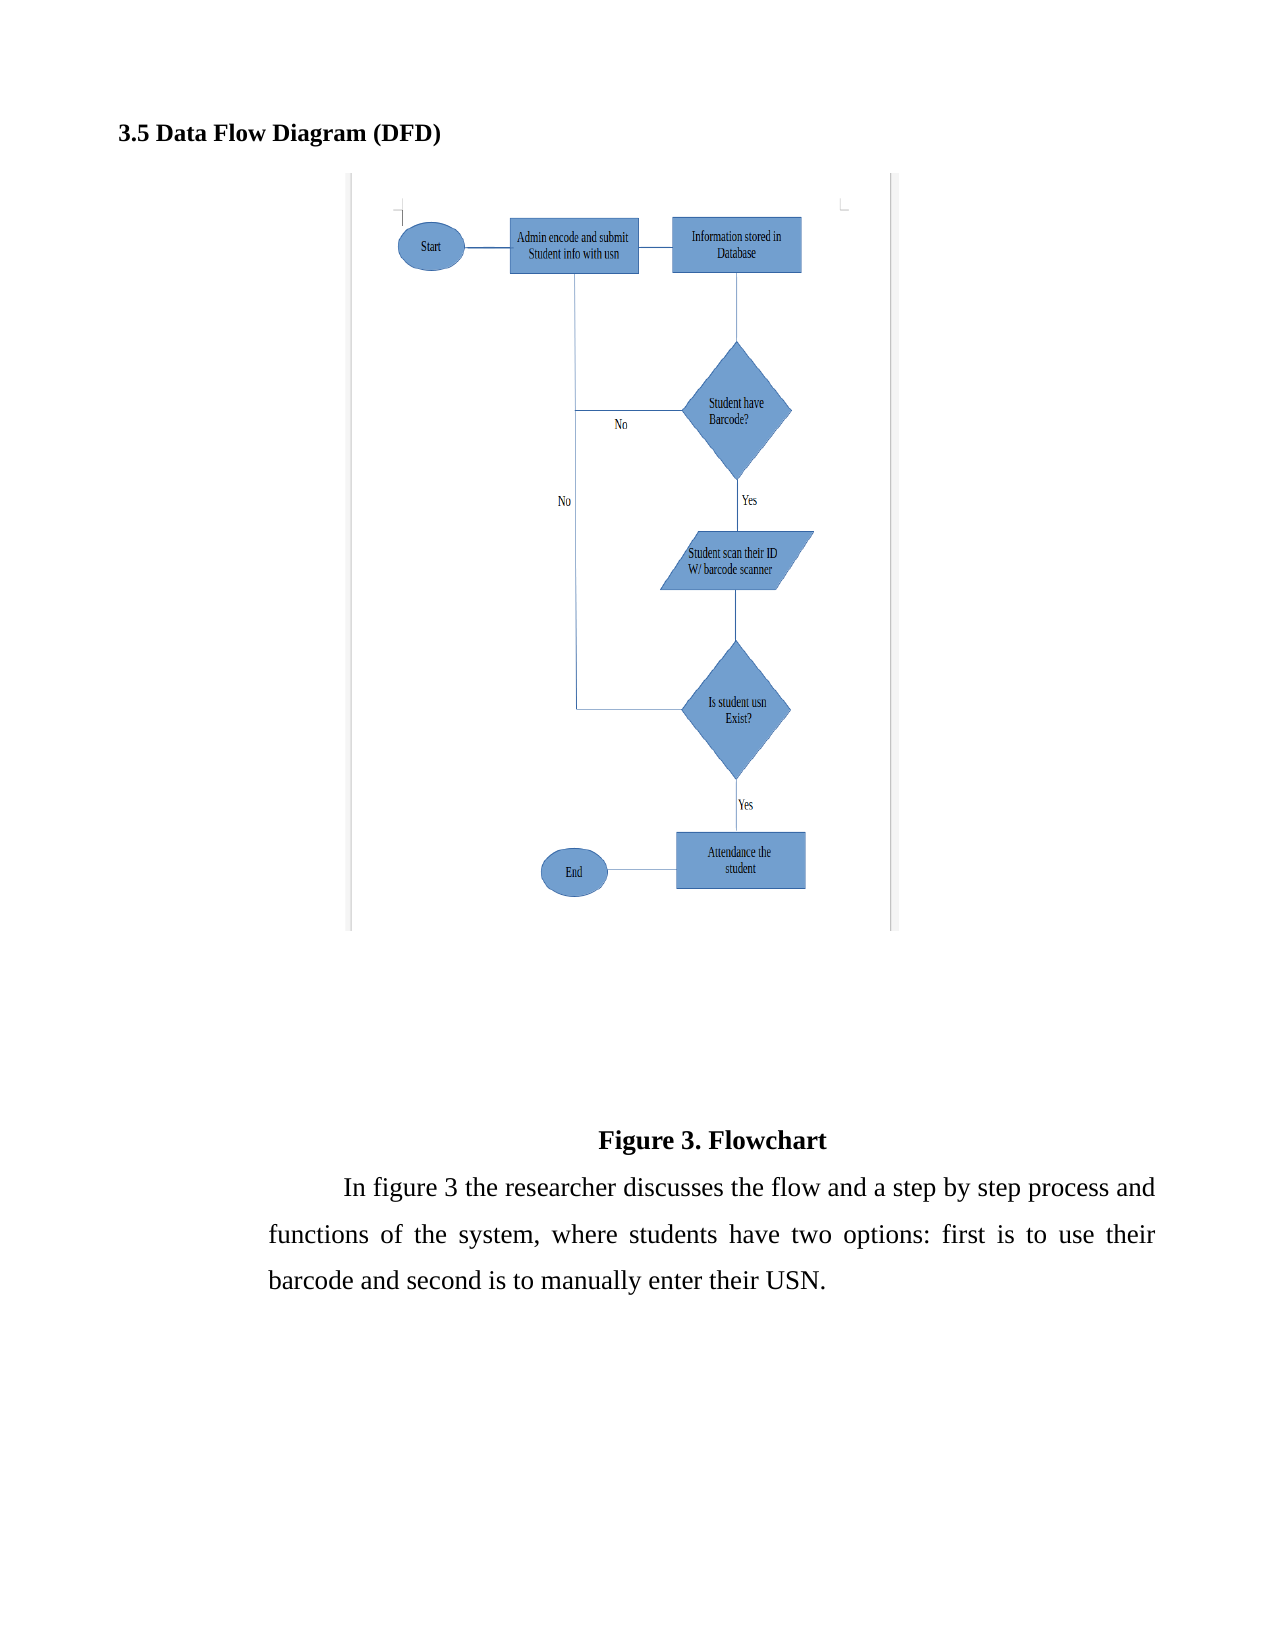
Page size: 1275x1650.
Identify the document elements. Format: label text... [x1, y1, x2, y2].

text In figure 3 the researcher discusses the flow and a step by step process and functions of the system, where students have two options: first is to use their barcode and second is to manually enter their USN. [268, 1171, 1157, 1296]
picture [345, 173, 839, 931]
text 3.5 Data Flow Diagram (DFD) [118, 118, 1157, 147]
text Figure 3. Flowchart [193, 1124, 1157, 1156]
